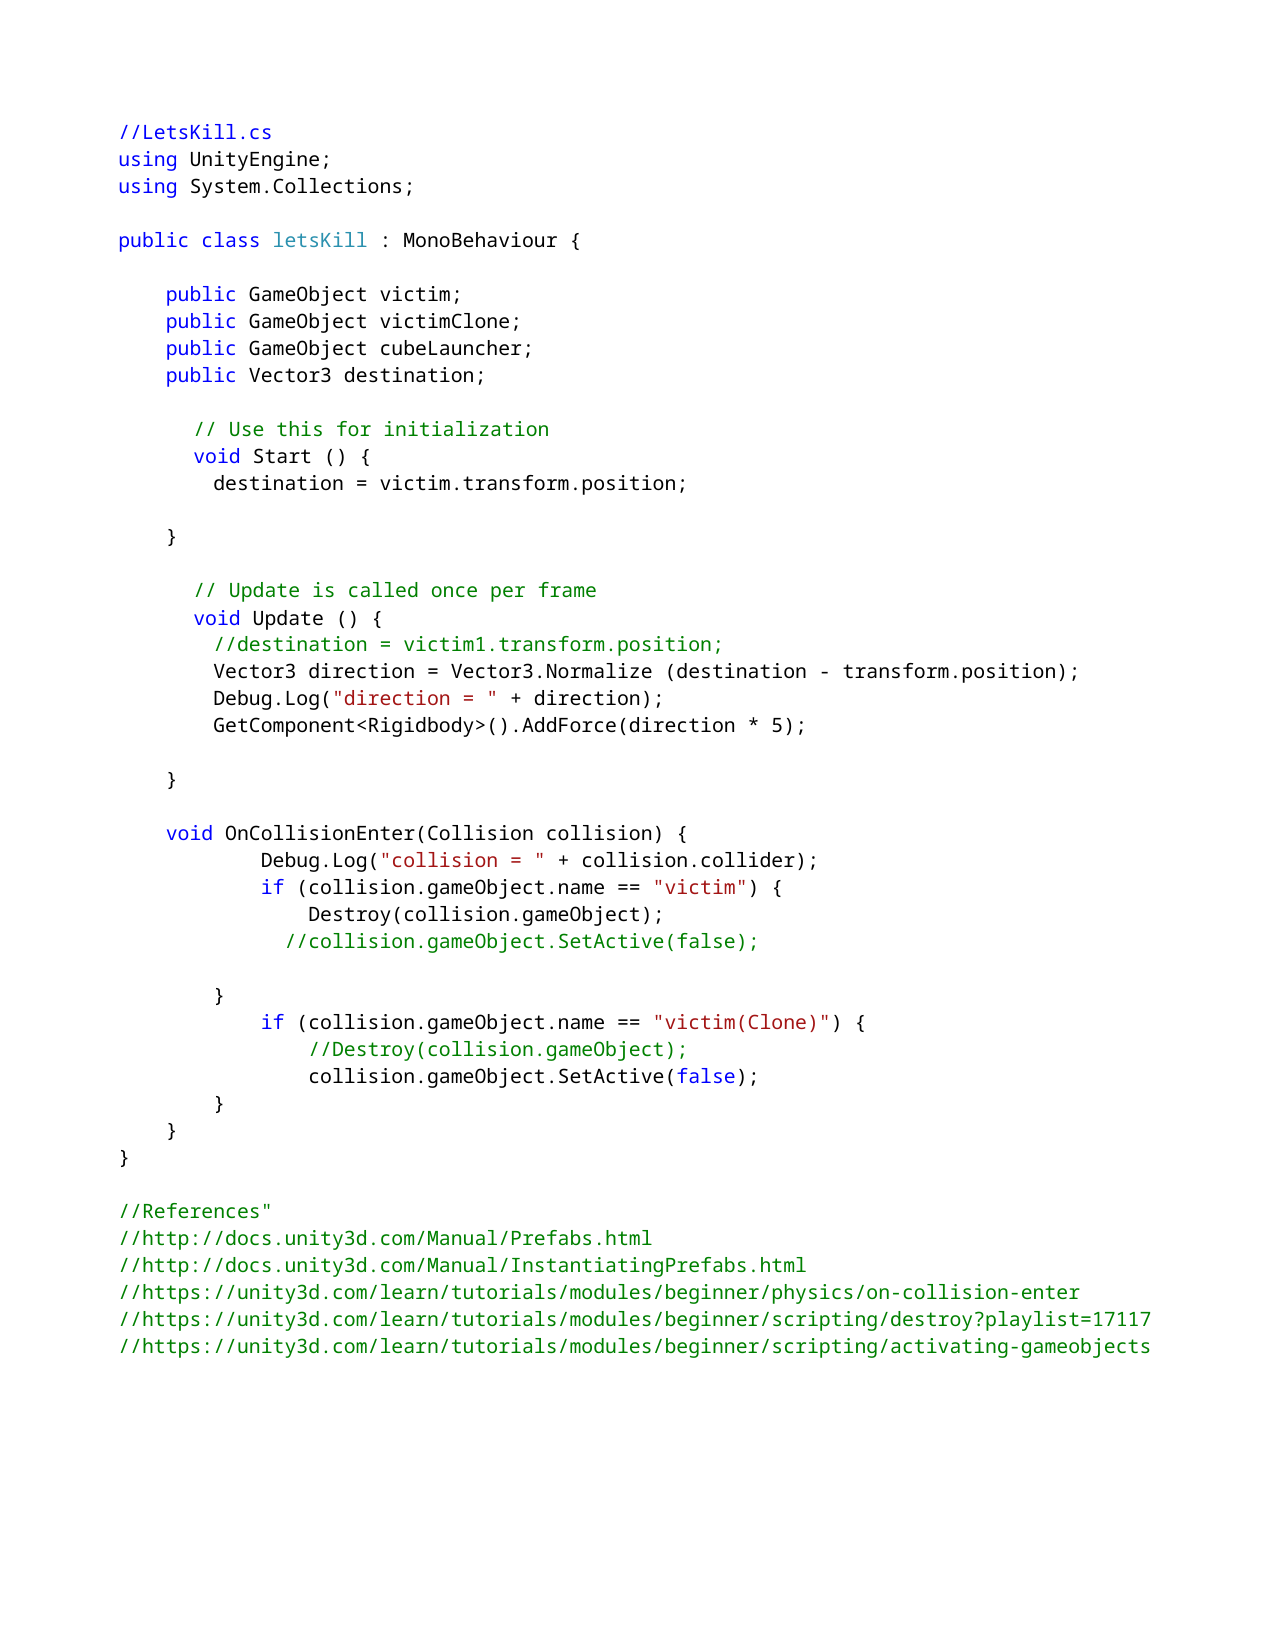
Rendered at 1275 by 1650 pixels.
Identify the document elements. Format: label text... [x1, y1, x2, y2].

text public class letsKill : MonoBehaviour { [118, 226, 1157, 253]
text //http://docs.unity3d.com/Manual/InstantiatingPrefabs.html [118, 1251, 1157, 1278]
text //https://unity3d.com/learn/tutorials/modules/beginner/physics/on-collision-enter [118, 1278, 1157, 1305]
text public GameObject victim; [118, 280, 1157, 307]
text } [118, 1116, 1157, 1143]
text if (collision.gameObject.name == "victim(Clone)") { [118, 1008, 1157, 1035]
text Debug.Log("collision = " + collision.collider); [118, 847, 1157, 873]
text destination = victim.transform.position; [118, 469, 1157, 496]
text public GameObject victimClone; [118, 307, 1157, 334]
text } [118, 523, 1157, 550]
text //destination = victim1.transform.position; [118, 631, 1157, 658]
text Debug.Log("direction = " + direction); [118, 685, 1157, 712]
text } [118, 1089, 1157, 1116]
text //LetsKill.cs [118, 118, 1157, 145]
text if (collision.gameObject.name == "victim") { [118, 873, 1157, 901]
text //http://docs.unity3d.com/Manual/Prefabs.html [118, 1224, 1157, 1251]
text public Vector3 destination; [118, 361, 1157, 388]
text //References" [118, 1197, 1157, 1224]
text using UnityEngine; [118, 145, 1157, 172]
text } [118, 766, 1157, 793]
text void OnCollisionEnter(Collision collision) { [118, 819, 1157, 847]
text } [118, 981, 1157, 1008]
text } [118, 1143, 1157, 1170]
text Vector3 direction = Vector3.Normalize (destination - transform.position); [118, 658, 1157, 685]
text public GameObject cubeLauncher; [118, 334, 1157, 361]
text //https://unity3d.com/learn/tutorials/modules/beginner/scripting/activating-gameobjects [118, 1332, 1157, 1359]
text //collision.gameObject.SetActive(false); [118, 927, 1157, 954]
text // Use this for initialization [118, 415, 1157, 442]
text using System.Collections; [118, 172, 1157, 199]
text void Update () { [118, 604, 1157, 631]
text void Start () { [118, 442, 1157, 469]
text Destroy(collision.gameObject); [118, 901, 1157, 927]
text //https://unity3d.com/learn/tutorials/modules/beginner/scripting/destroy?playlist=17117 [118, 1305, 1157, 1332]
text // Update is called once per frame [118, 577, 1157, 604]
text collision.gameObject.SetActive(false); [118, 1062, 1157, 1089]
text GetComponent<Rigidbody>().AddForce(direction * 5); [118, 712, 1157, 739]
text //Destroy(collision.gameObject); [118, 1035, 1157, 1062]
